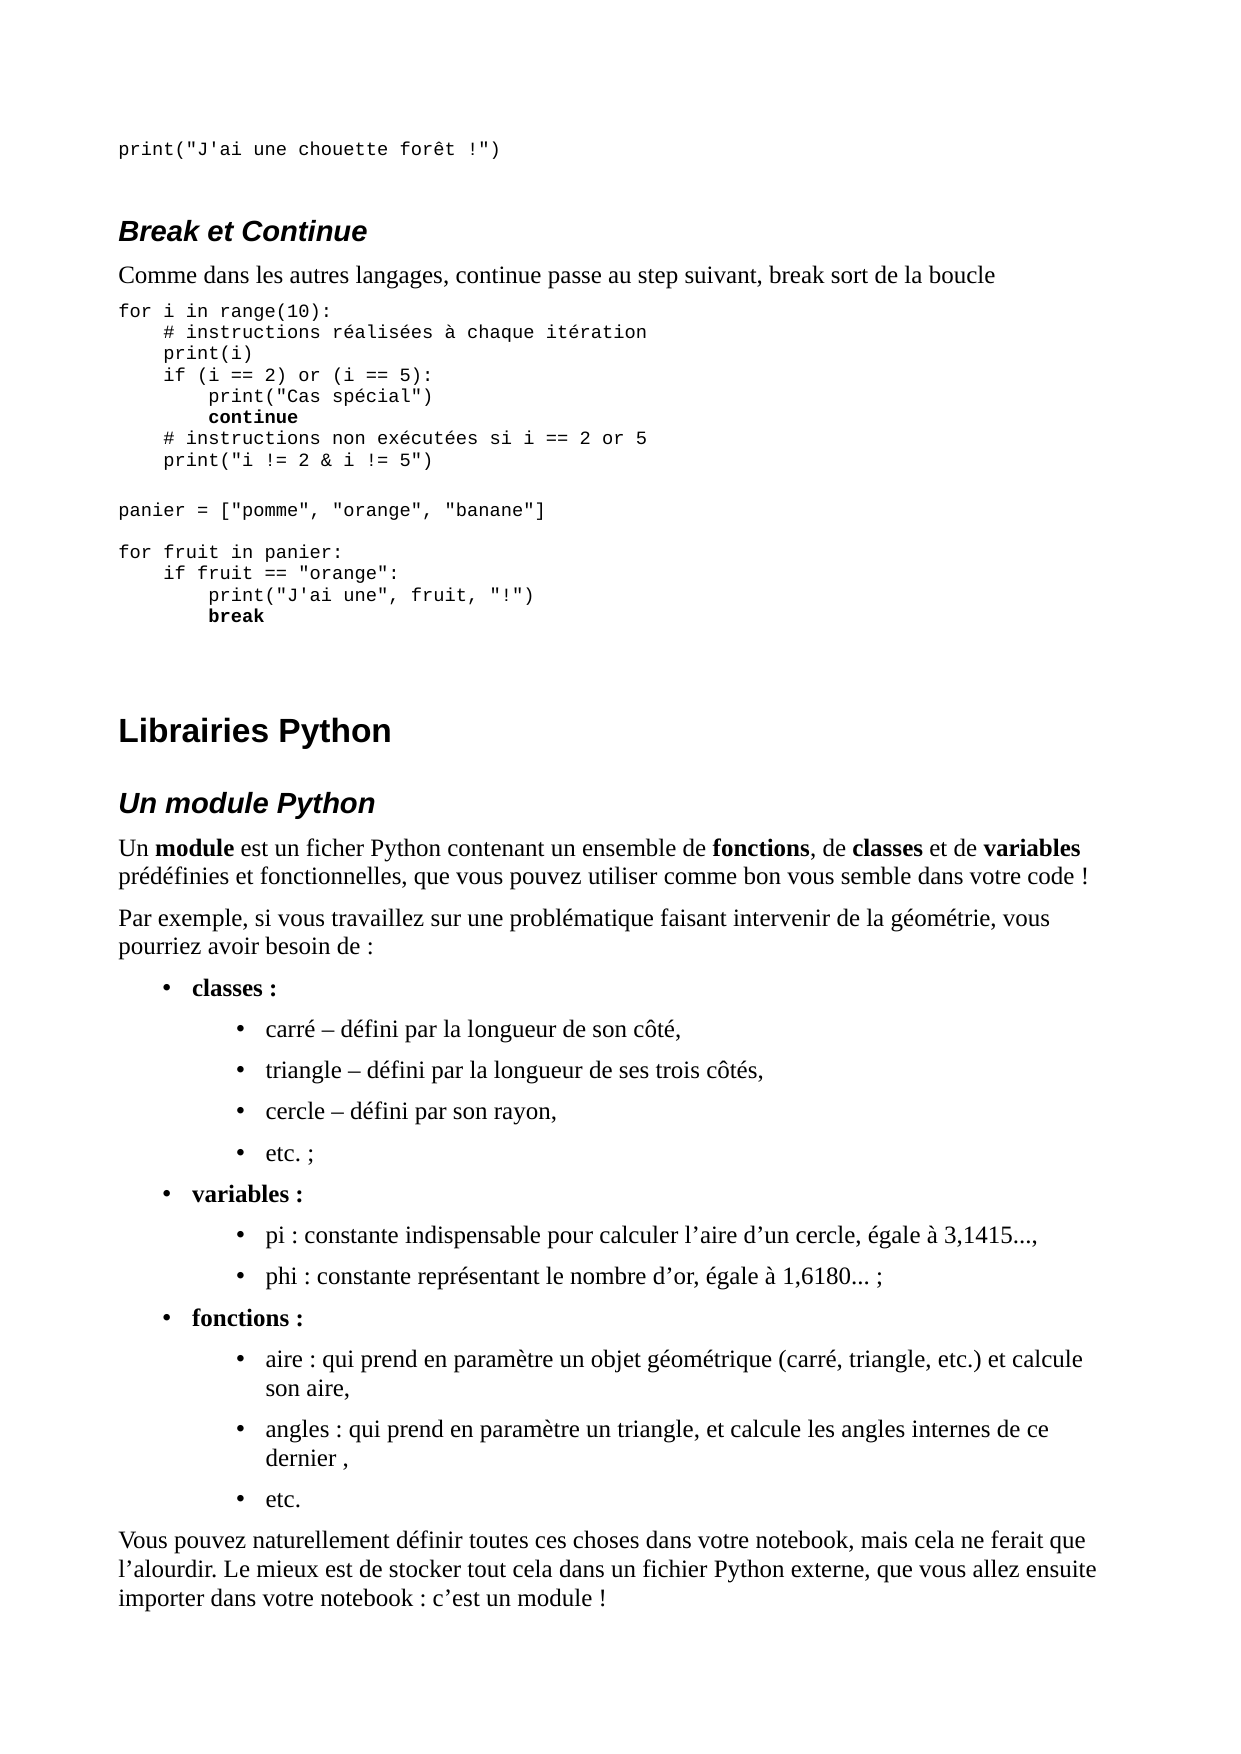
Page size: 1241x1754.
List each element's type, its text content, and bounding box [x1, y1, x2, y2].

text break [118, 607, 1122, 628]
text if fruit == "orange": [118, 564, 1122, 585]
text print("J'ai une", fruit, "!") [118, 585, 1122, 607]
text continue [118, 408, 1122, 429]
list fonctions : [162, 1303, 1122, 1331]
subtitle Librairies Python [118, 710, 1122, 749]
text if (i == 2) or (i == 5): [118, 365, 1122, 387]
text # instructions réalisées à chaque itération [118, 323, 1122, 344]
list cercle – défini par son rayon, [236, 1096, 1122, 1125]
text panier = ["pomme", "orange", "banane"] [118, 500, 1122, 522]
list phi : constante représentant le nombre d’or, égale à 1,6180... ; [236, 1261, 1122, 1290]
list variables : [162, 1179, 1122, 1208]
list aire : qui prend en paramètre un objet géométrique (carré, triangle, etc.) et calcule son aire, [236, 1344, 1122, 1401]
text print("i != 2 & i != 5") [118, 450, 1122, 472]
list triangle – défini par la longueur de ses trois côtés, [236, 1055, 1122, 1084]
list carré – défini par la longueur de son côté, [236, 1014, 1122, 1043]
text print("J'ai une chouette forêt !") [118, 139, 1122, 161]
text # instructions non exécutées si i == 2 or 5 [118, 429, 1122, 450]
subtitle Break et Continue [118, 214, 1122, 248]
list etc. ; [236, 1138, 1122, 1166]
text for i in range(10): [118, 302, 1122, 323]
list classes : [162, 973, 1122, 1001]
text Un module est un ficher Python contenant un ensemble de fonctions, de classes et de variables prédéfinies et fonctionnelles, que vous pouvez utiliser comme bon vous semble dans votre code ! [118, 833, 1122, 890]
list angles : qui prend en paramètre un triangle, et calcule les angles internes de ce dernier , [236, 1414, 1122, 1471]
list etc. [236, 1484, 1122, 1513]
subtitle Un module Python [118, 787, 1122, 820]
list pi : constante indispensable pour calculer l’aire d’un cercle, égale à 3,1415..., [236, 1220, 1122, 1249]
text print(i) [118, 344, 1122, 365]
text Par exemple, si vous travaillez sur une problématique faisant intervenir de la géométrie, vous pourriez avoir besoin de : [118, 903, 1122, 960]
text Comme dans les autres langages, continue passe au step suivant, break sort de la boucle [118, 260, 1122, 289]
text Vous pouvez naturellement définir toutes ces choses dans votre notebook, mais cela ne ferait que l’alourdir. Le mieux est de stocker tout cela dans un fichier Python externe, que vous allez ensuite importer dans votre notebook : c’est un module ! [118, 1525, 1122, 1611]
text for fruit in panier: [118, 543, 1122, 564]
text print("Cas spécial") [118, 387, 1122, 408]
